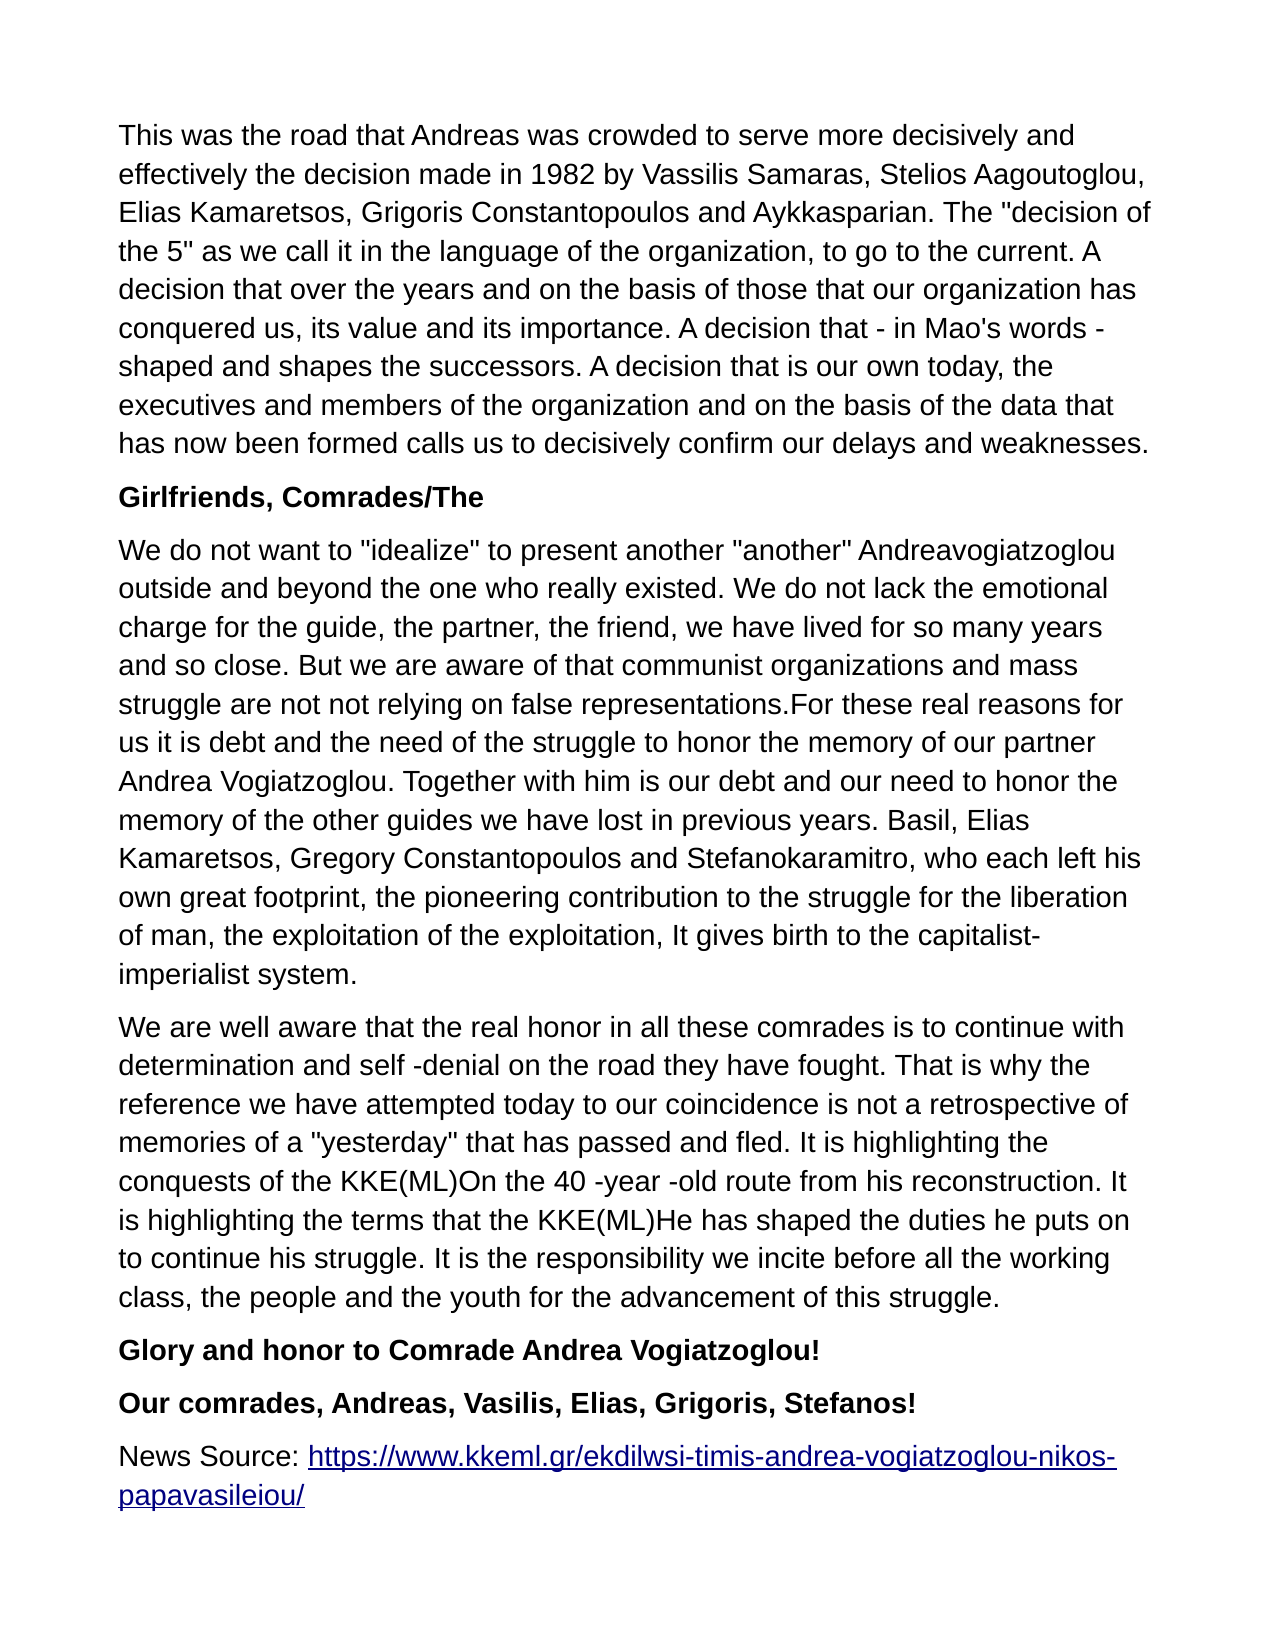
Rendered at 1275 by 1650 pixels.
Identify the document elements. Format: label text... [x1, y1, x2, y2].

text We are well aware that the real honor in all these comrades is to continue with determination and self -denial on the road they have fought. That is why the reference we have attempted today to our coincidence is not a retrospective of memories of a "yesterday" that has passed and fled. It is highlighting the conquests of the KKE(ML)On the 40 -year -old route from his reconstruction. It is highlighting the terms that the KKE(ML)He has shaped the duties he puts on to continue his struggle. It is the responsibility we incite before all the working class, the people and the youth for the advancement of this struggle. [118, 1010, 1157, 1313]
text This was the road that Andreas was crowded to serve more decisively and effectively the decision made in 1982 by Vassilis Samaras, Stelios Aagoutoglou, Elias Kamaretsos, Grigoris Constantopoulos and Aykkasparian. The "decision of the 5" as we call it in the language of the organization, to go to the current. A decision that over the years and on the basis of those that our organization has conquered us, its value and its importance. A decision that - in Mao's words - shaped and shapes the successors. A decision that is our own today, the executives and members of the organization and on the basis of the data that has now been formed calls us to decisively confirm our delays and weaknesses. [118, 118, 1157, 460]
text We do not want to "idealize" to present another "another" Andreavogiatzoglou outside and beyond the one who really existed. We do not lack the emotional charge for the guide, the partner, the friend, we have lived for so many years and so close. But we are aware of that communist organizations and mass struggle are not not relying on false representations.For these real reasons for us it is debt and the need of the struggle to honor the memory of our partner Andrea Vogiatzoglou. Together with him is our debt and our need to honor the memory of the other guides we have lost in previous years. Basil, Elias Kamaretsos, Gregory Constantopoulos and Stefanokaramitro, who each left his own great footprint, the pioneering contribution to the struggle for the liberation of man, the exploitation of the exploitation, It gives birth to the capitalist-imperialist system. [118, 533, 1157, 990]
text Glory and honor to Comrade Andrea Vogiatzoglou! [118, 1333, 1157, 1366]
text News Source: https://www.kkeml.gr/ekdilwsi-timis-andrea-vogiatzoglou-nikos-papavasileiou/ [118, 1439, 1157, 1511]
text Girlfriends, Comrades/The [118, 479, 1157, 513]
text Our comrades, Andreas, Vasilis, Elias, Grigoris, Stefanos! [118, 1386, 1157, 1419]
